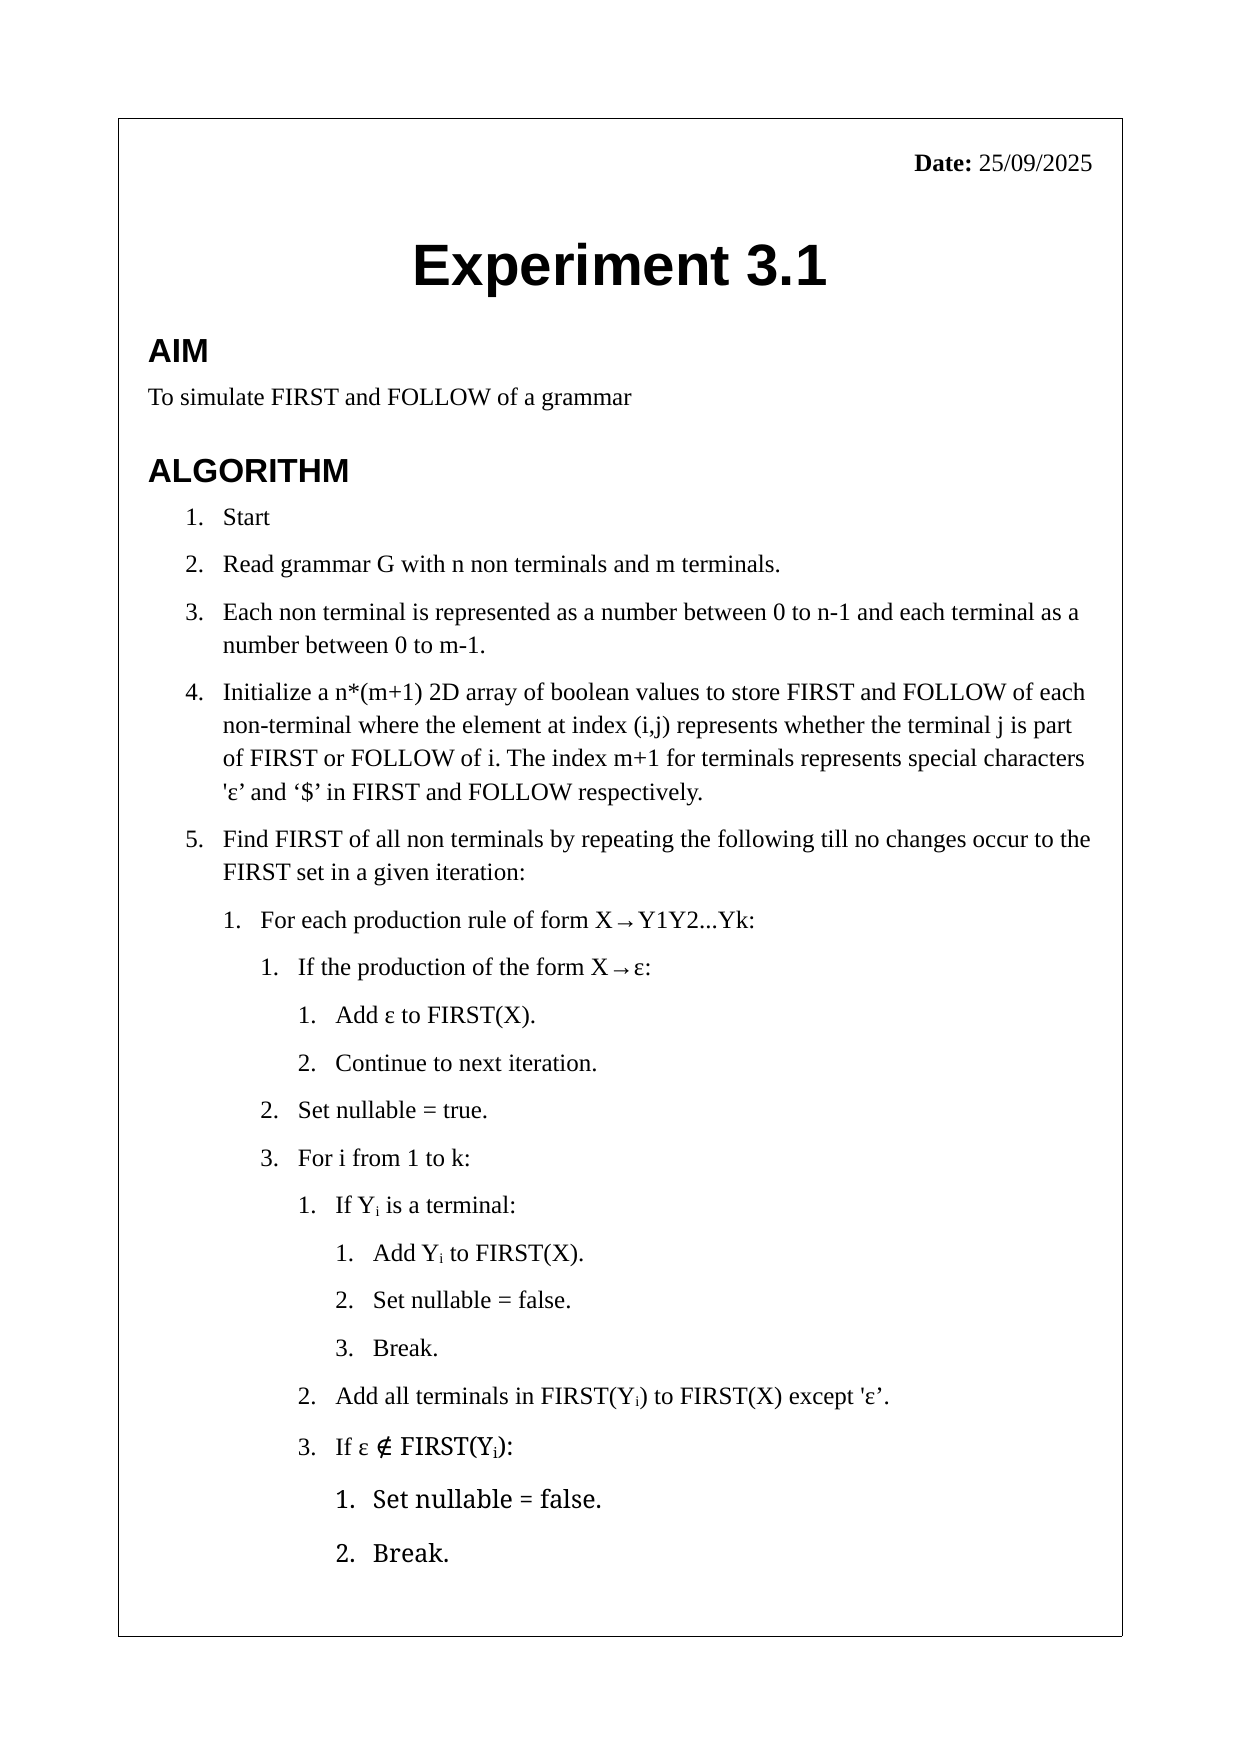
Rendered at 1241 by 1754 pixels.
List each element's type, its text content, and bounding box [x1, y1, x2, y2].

list Start [185, 502, 1092, 530]
list For i from 1 to k: [260, 1143, 1092, 1172]
subtitle AIM [148, 331, 1092, 370]
list Add all terminals in FIRST(Yi) to FIRST(X) except 'ε’. [298, 1381, 1092, 1409]
list Set nullable = false. [335, 1482, 1092, 1516]
list Each non terminal is represented as a number between 0 to n-1 and each terminal as a number between 0 to m-1. [185, 597, 1092, 659]
list For each production rule of form X→Y1Y2...Yk: [223, 905, 1092, 933]
list Read grammar G with n non terminals and m terminals. [185, 549, 1092, 578]
title Experiment 3.1 [148, 231, 1092, 298]
list If the production of the form X→ε: [260, 952, 1092, 981]
list Add ε to FIRST(X). [298, 1000, 1092, 1029]
list Add Yi to FIRST(X). [335, 1238, 1092, 1267]
list Break. [335, 1536, 1092, 1570]
list Set nullable = false. [335, 1286, 1092, 1314]
list Find FIRST of all non terminals by repeating the following till no changes occur to the FIRST set in a given iteration: [185, 824, 1092, 886]
list Continue to next iteration. [298, 1048, 1092, 1076]
subtitle ALGORITHM [148, 451, 1092, 489]
list Initialize a n*(m+1) 2D array of boolean values to store FIRST and FOLLOW of each non-terminal where the element at index (i,j) represents whether the terminal j is part of FIRST or FOLLOW of i. The index m+1 for terminals represents special characters 'ε’ and ‘$’ in FIRST and FOLLOW respectively. [185, 677, 1092, 805]
list If ε ∉ FIRST(Yi): [298, 1428, 1092, 1462]
list Set nullable = true. [260, 1095, 1092, 1124]
list Break. [335, 1333, 1092, 1362]
text To simulate FIRST and FOLLOW of a grammar [148, 382, 1092, 411]
list If Yi is a terminal: [298, 1190, 1092, 1219]
